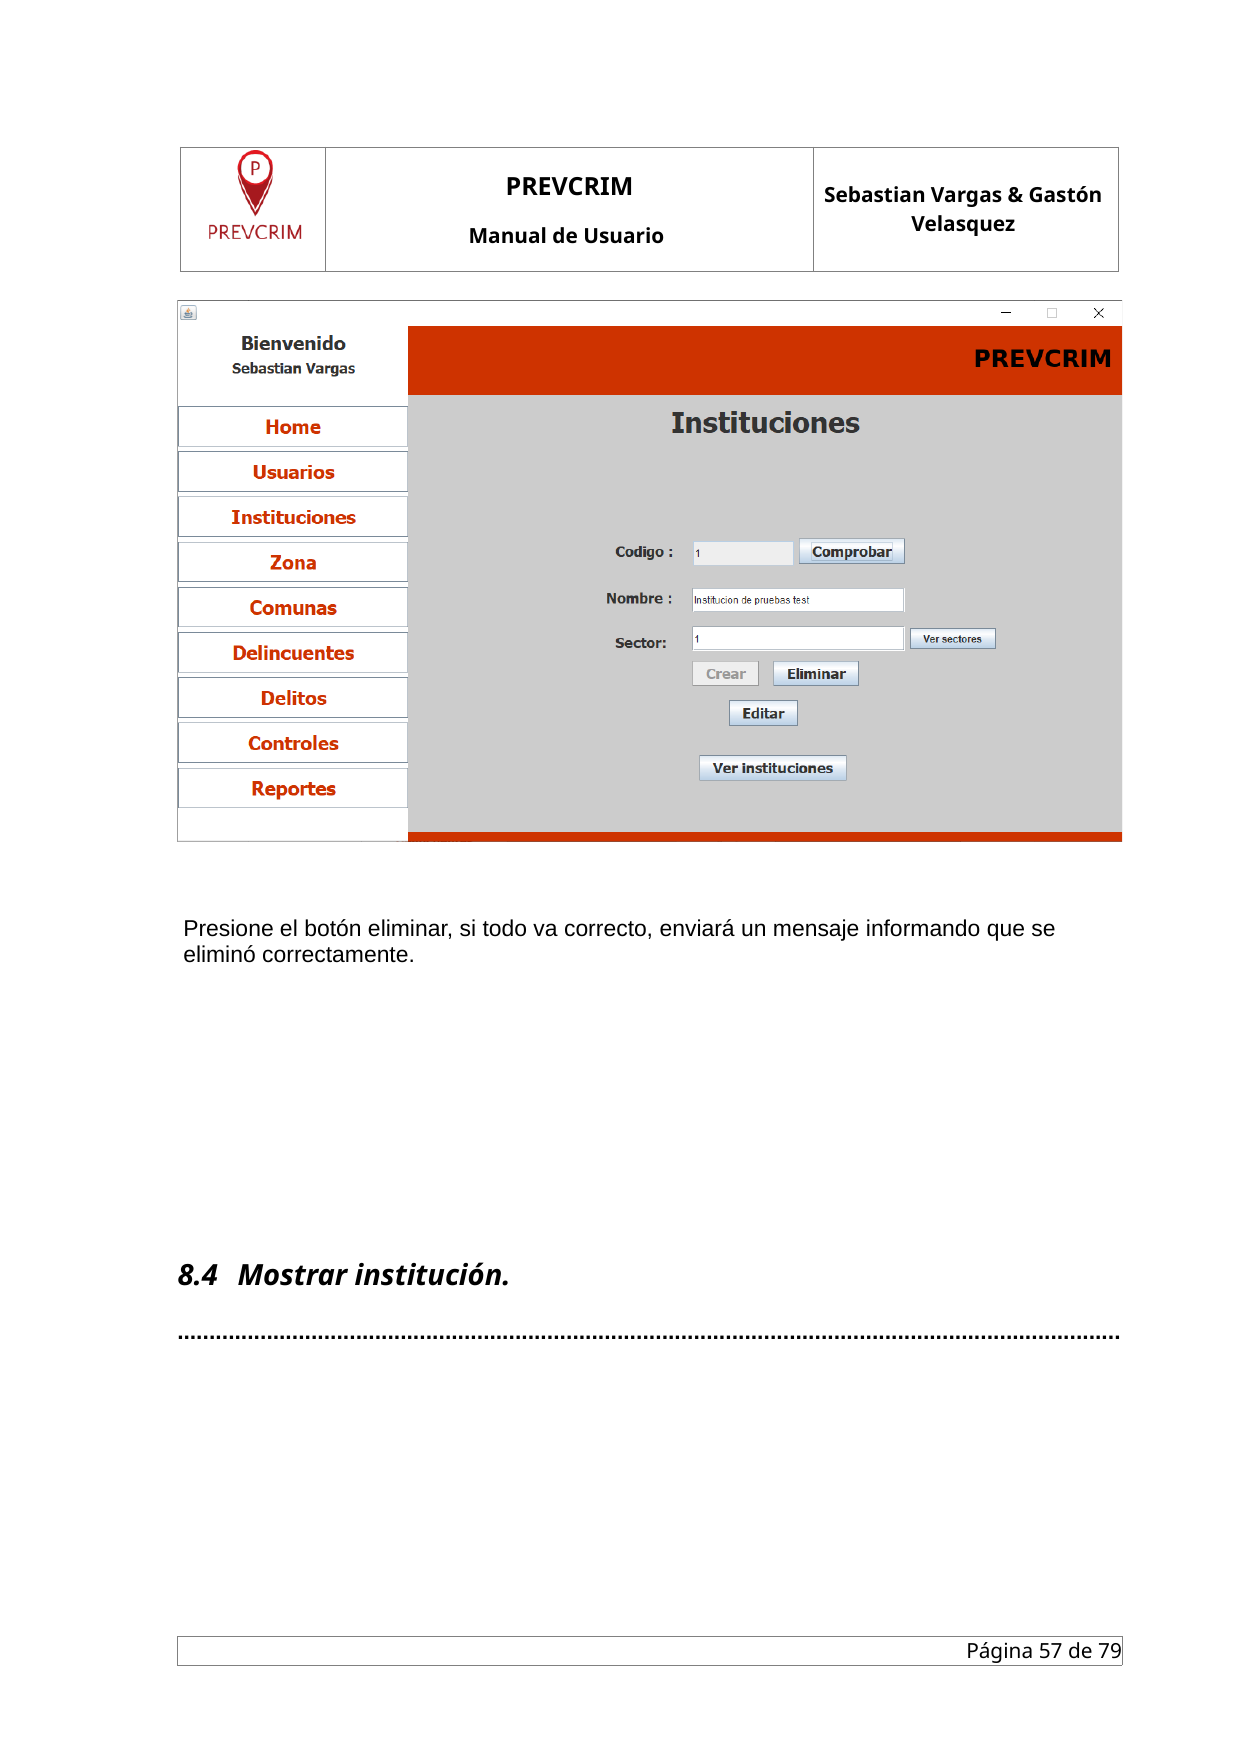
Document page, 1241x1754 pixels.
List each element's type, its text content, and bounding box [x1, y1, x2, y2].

subtitle Mostrar institución. [177, 1254, 1122, 1294]
text Presione el botón eliminar, si todo va correcto, enviará un mensaje informando que se eliminó correctamente. [183, 915, 1122, 968]
